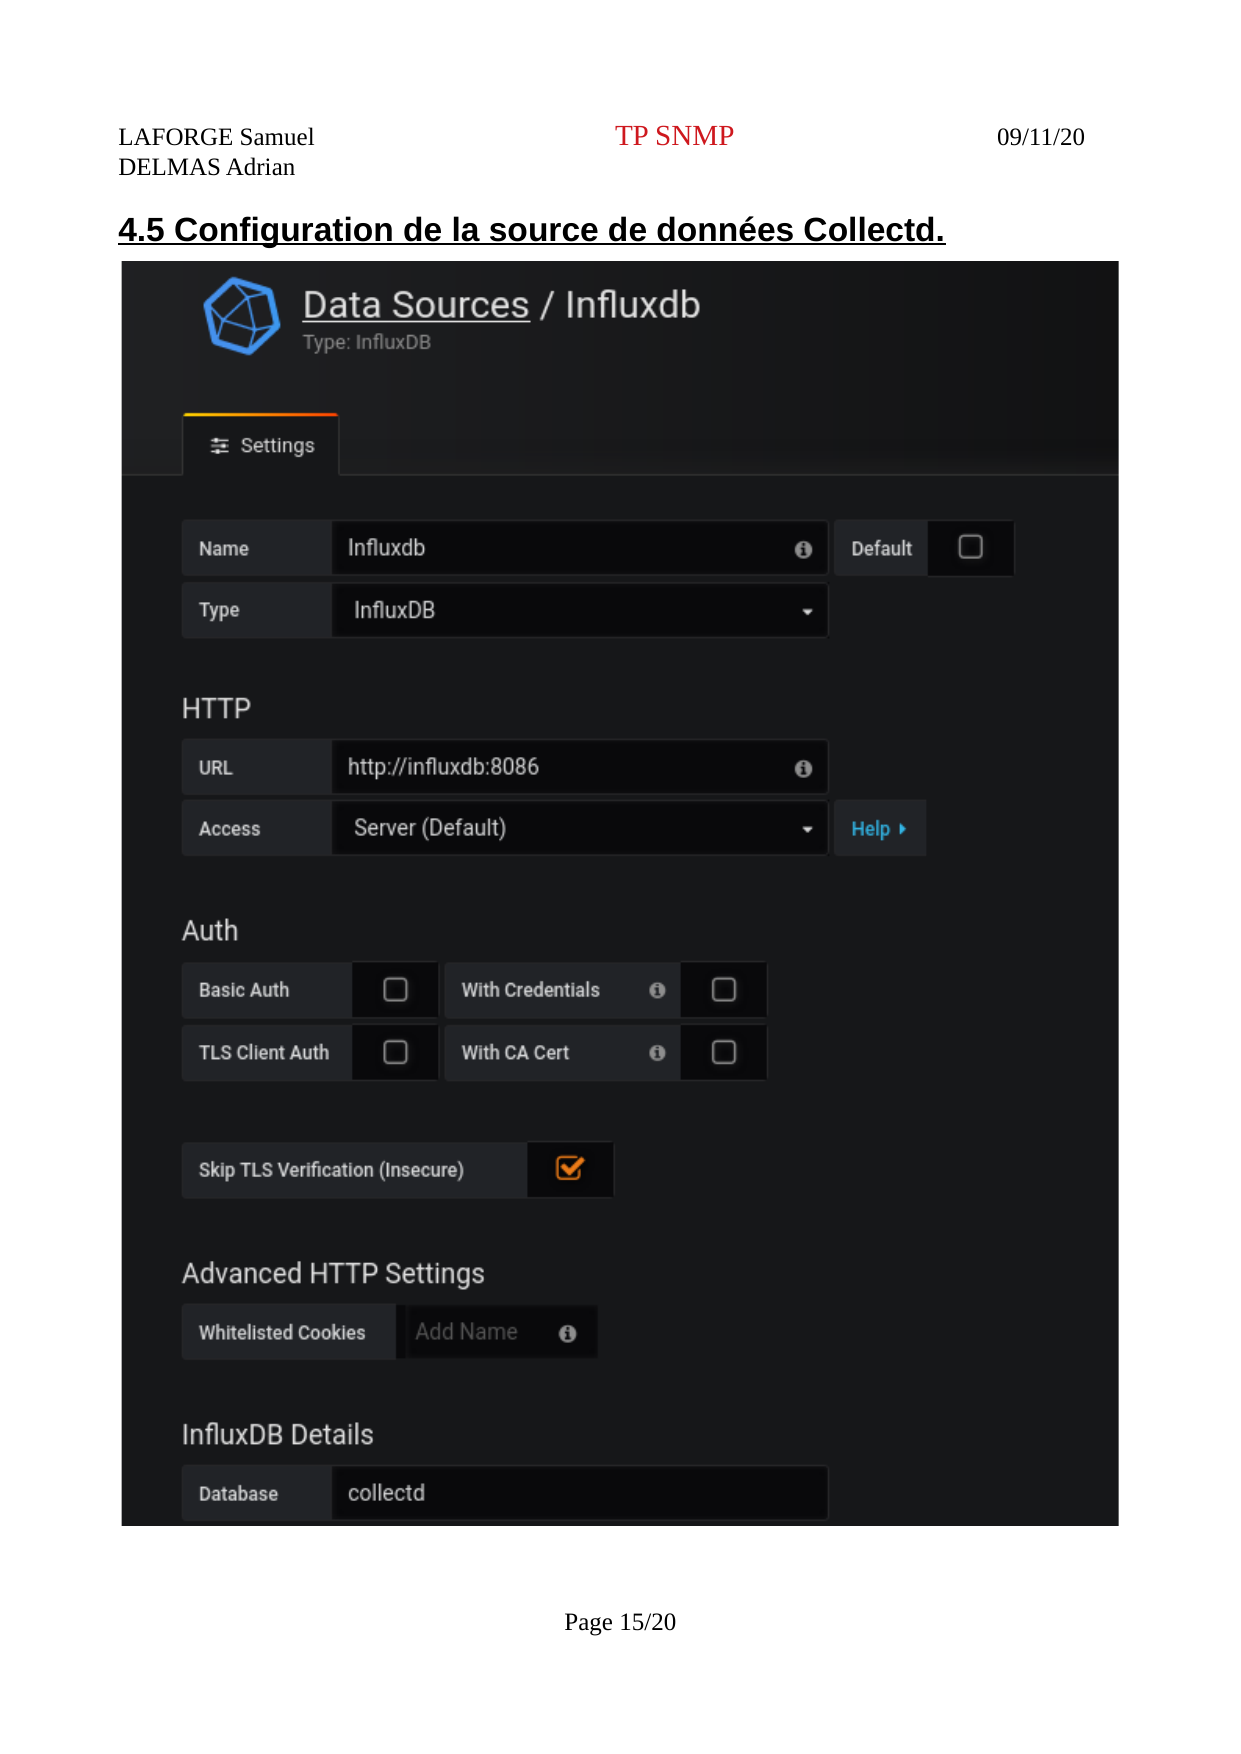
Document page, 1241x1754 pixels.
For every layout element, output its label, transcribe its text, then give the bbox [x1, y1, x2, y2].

subtitle 4.5 Configuration de la source de données Collectd. [118, 210, 1122, 248]
picture [121, 261, 1119, 1526]
